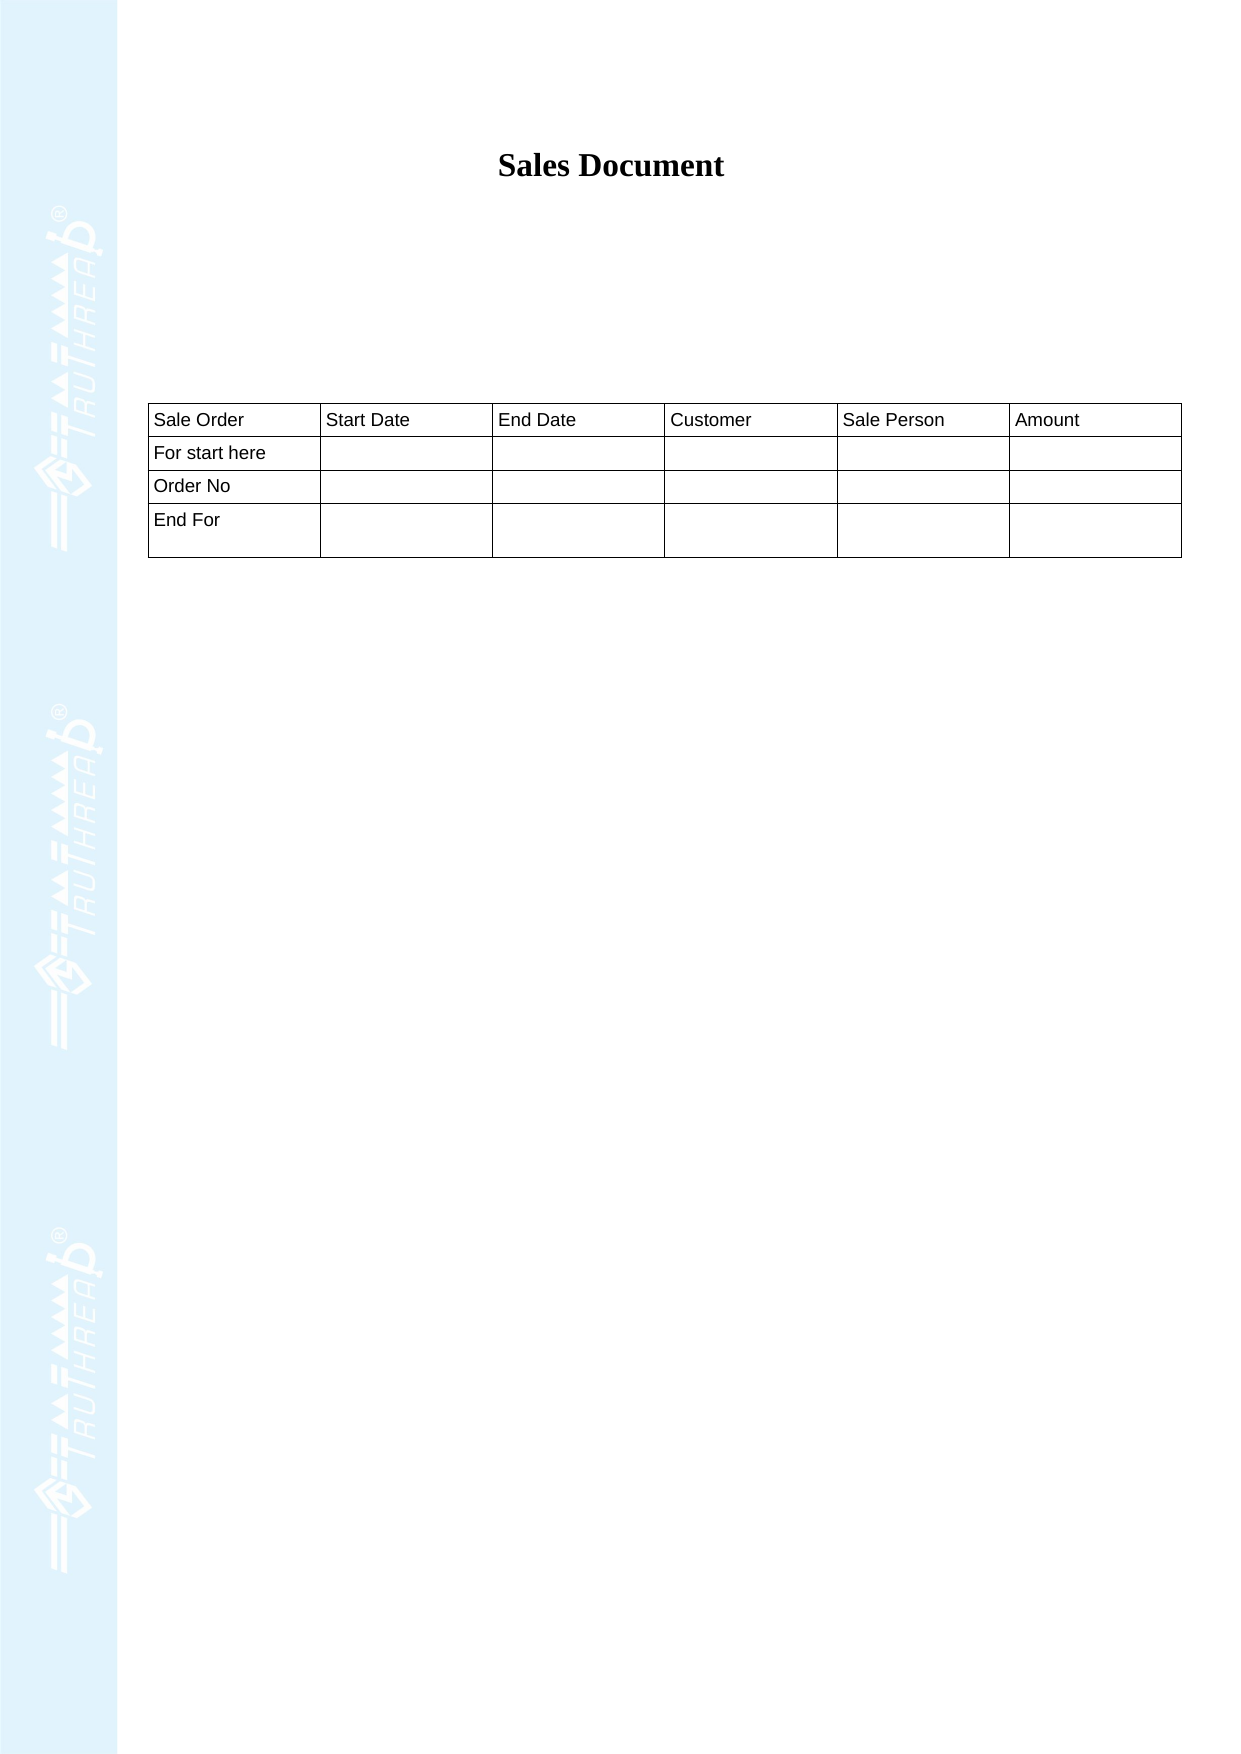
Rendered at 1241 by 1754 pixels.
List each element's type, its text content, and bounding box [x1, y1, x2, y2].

table_header Customer [665, 404, 837, 436]
table_header Sale Person [838, 404, 1009, 436]
table_cell [321, 437, 492, 469]
table_cell [1010, 471, 1181, 503]
table_cell [1010, 437, 1181, 469]
table_cell [1010, 504, 1181, 557]
table_header Start Date [321, 404, 492, 436]
table_cell Order No [149, 471, 320, 503]
table_cell [838, 437, 1009, 469]
table_cell For start here [149, 437, 320, 469]
table_cell [321, 504, 492, 557]
table_cell [493, 437, 664, 469]
table_header End Date [493, 404, 664, 436]
table_cell [838, 504, 1009, 557]
table_cell [665, 471, 837, 503]
table_cell [493, 504, 664, 557]
table_cell End For [149, 504, 320, 557]
table_cell [665, 504, 837, 557]
picture [0, 0, 118, 1754]
table_cell [493, 471, 664, 503]
table_cell [665, 437, 837, 469]
table_cell [321, 471, 492, 503]
table_cell [838, 471, 1009, 503]
table_header Sale Order [149, 404, 320, 436]
table_header Amount [1010, 404, 1181, 436]
